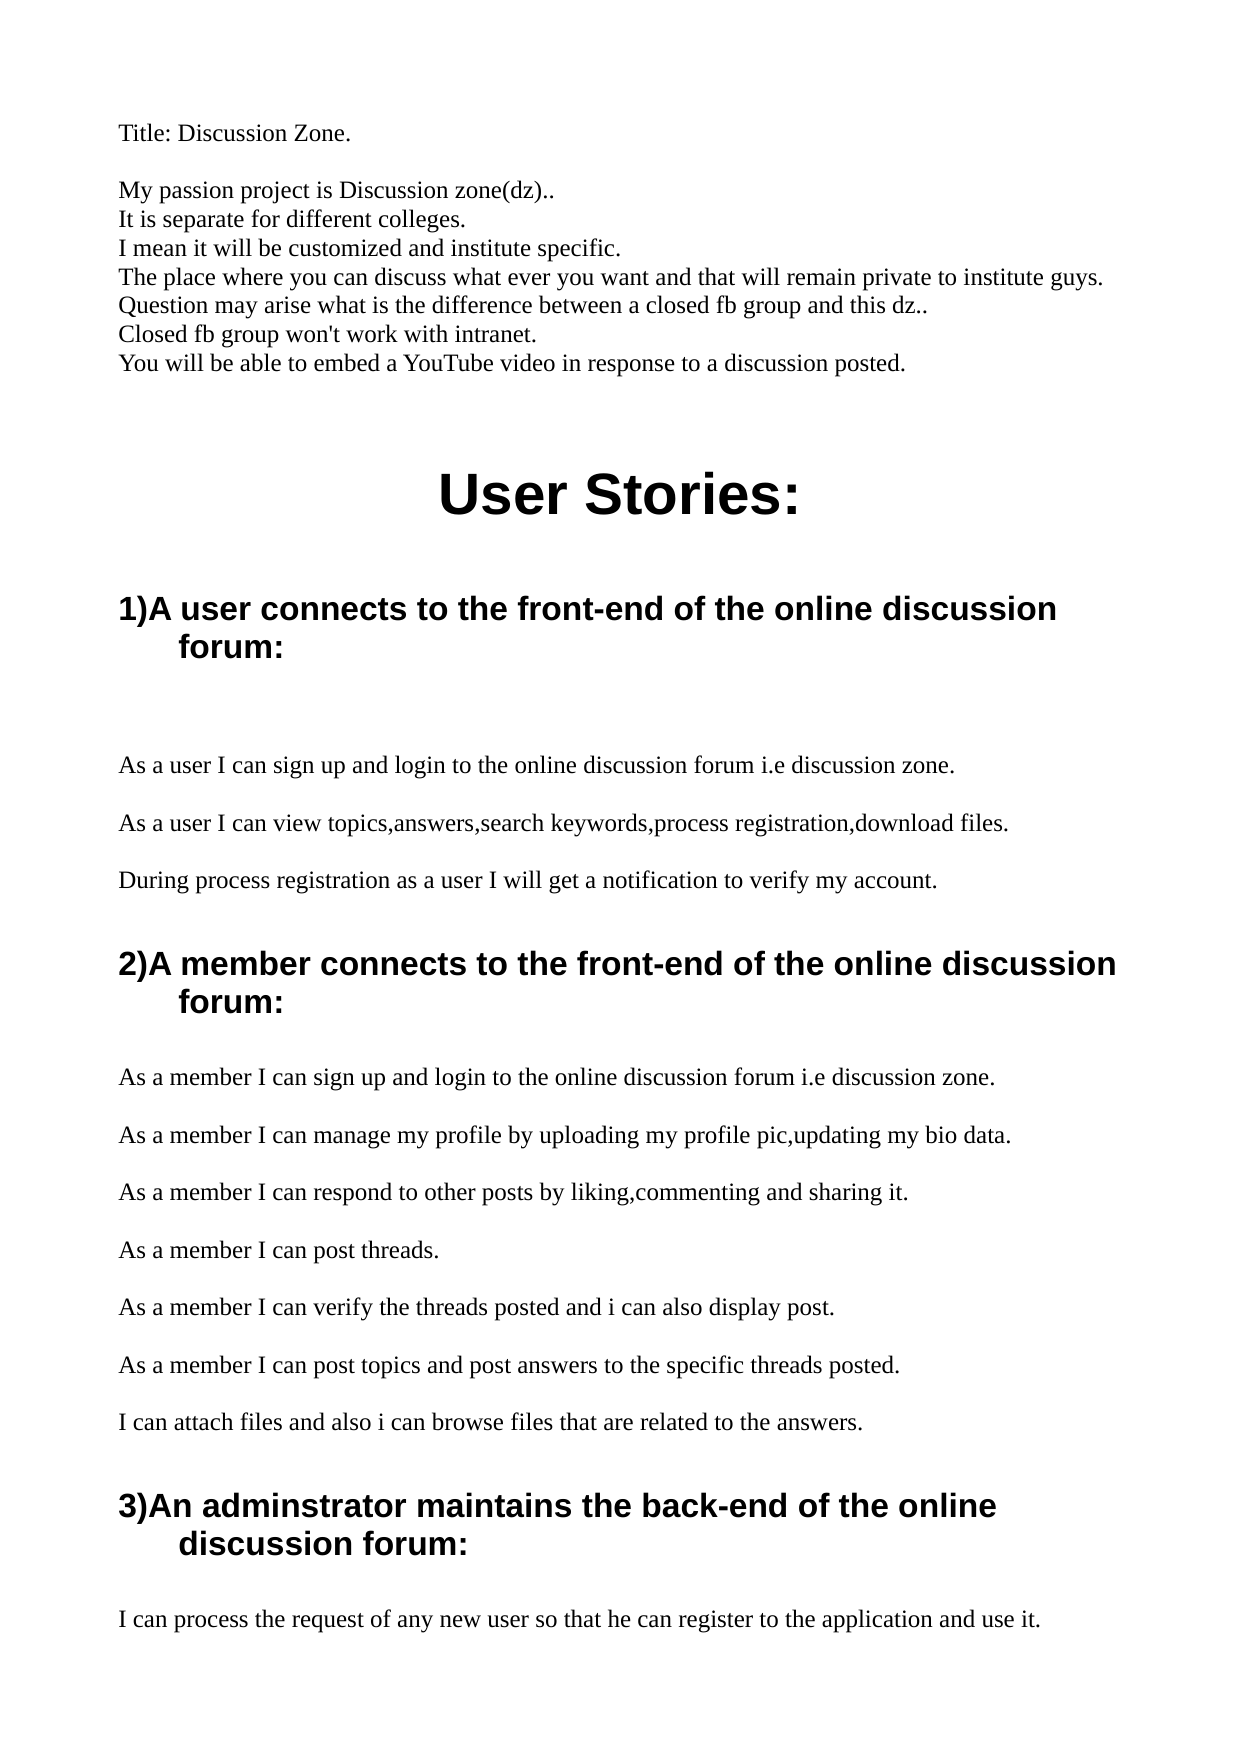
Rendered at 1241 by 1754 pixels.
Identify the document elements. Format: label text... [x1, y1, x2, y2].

text Closed fb group won't work with intranet. [118, 319, 1122, 348]
text You will be able to embed a YouTube video in response to a discussion posted. [118, 348, 1122, 377]
subtitle 1)A user connects to the front-end of the online discussion forum: [118, 588, 1122, 666]
text Title: Discussion Zone. [118, 118, 1122, 147]
text It is separate for different colleges. [118, 204, 1122, 233]
title User Stories: [118, 459, 1122, 526]
text As a member I can manage my profile by uploading my profile pic,updating my bio data. [118, 1120, 1122, 1148]
subtitle 2)A member connects to the front-end of the online discussion forum: [118, 944, 1122, 1021]
text As a member I can post threads. [118, 1235, 1122, 1263]
text As a user I can sign up and login to the online discussion forum i.e discussion zone. [118, 750, 1122, 779]
text During process registration as a user I will get a notification to verify my account. [118, 865, 1122, 894]
text I mean it will be customized and institute specific. [118, 233, 1122, 262]
text As a member I can verify the threads posted and i can also display post. [118, 1292, 1122, 1321]
text As a user I can view topics,answers,search keywords,process registration,download files. [118, 808, 1122, 837]
text Question may arise what is the difference between a closed fb group and this dz.. [118, 291, 1122, 319]
subtitle 3)An adminstrator maintains the back-end of the online discussion forum: [118, 1486, 1122, 1563]
text My passion project is Discussion zone(dz).. [118, 176, 1122, 204]
text The place where you can discuss what ever you want and that will remain private to institute guys. [118, 262, 1122, 291]
text As a member I can post topics and post answers to the specific threads posted. [118, 1350, 1122, 1378]
text As a member I can respond to other posts by liking,commenting and sharing it. [118, 1177, 1122, 1206]
text I can attach files and also i can browse files that are related to the answers. [118, 1407, 1122, 1436]
text As a member I can sign up and login to the online discussion forum i.e discussion zone. [118, 1062, 1122, 1091]
text I can process the request of any new user so that he can register to the application and use it. [118, 1604, 1122, 1633]
